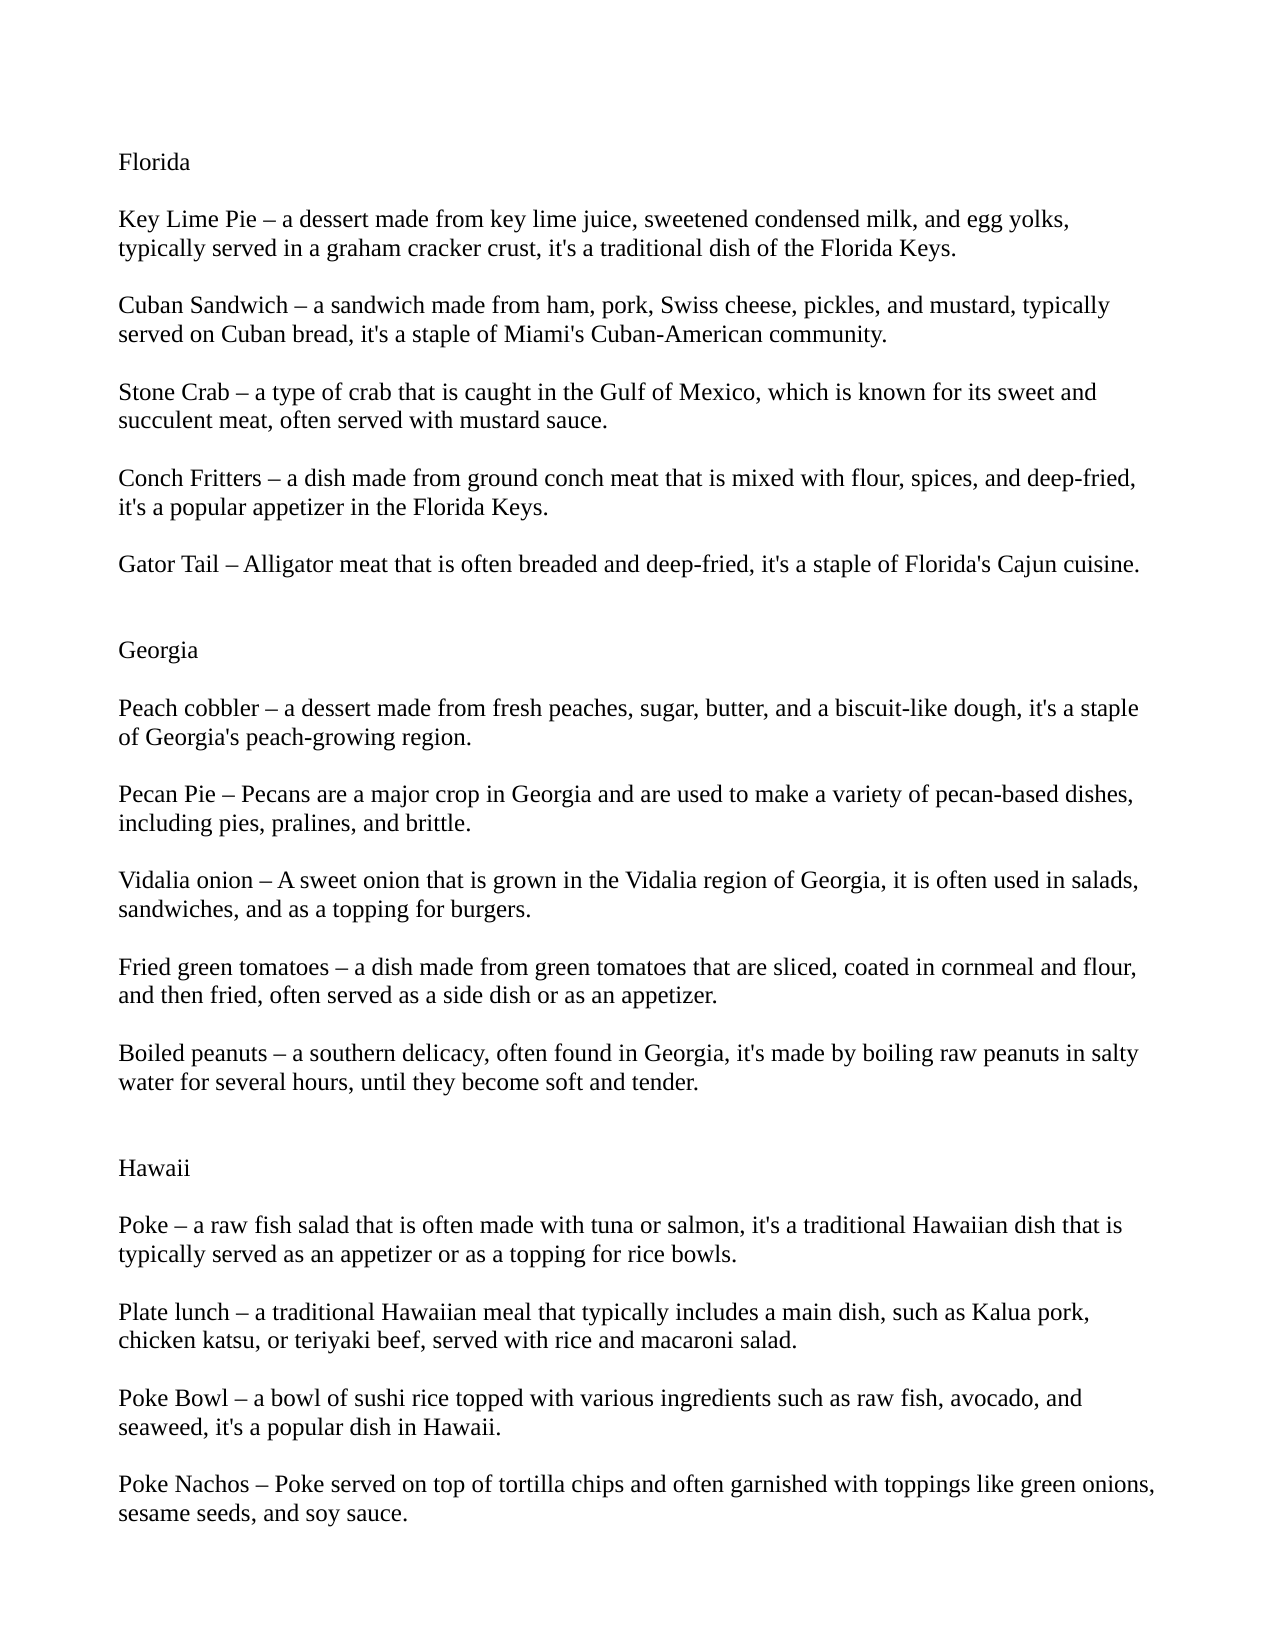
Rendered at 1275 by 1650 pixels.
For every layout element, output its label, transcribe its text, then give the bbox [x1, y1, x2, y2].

text Poke – a raw fish salad that is often made with tuna or salmon, it's a traditional Hawaiian dish that is typically served as an appetizer or as a topping for rice bowls. [118, 1211, 1157, 1268]
text Key Lime Pie – a dessert made from key lime juice, sweetened condensed milk, and egg yolks, typically served in a graham cracker crust, it's a traditional dish of the Florida Keys. [118, 204, 1157, 262]
text Poke Nachos – Poke served on top of tortilla chips and often garnished with toppings like green onions, sesame seeds, and soy sauce. [118, 1469, 1157, 1527]
text Conch Fritters – a dish made from ground conch meat that is mixed with flour, spices, and deep-fried, it's a popular appetizer in the Florida Keys. [118, 463, 1157, 521]
text Cuban Sandwich – a sandwich made from ham, pork, Swiss cheese, pickles, and mustard, typically served on Cuban bread, it's a staple of Miami's Cuban-American community. [118, 291, 1157, 348]
text Hawaii [118, 1153, 1157, 1182]
text Fried green tomatoes – a dish made from green tomatoes that are sliced, coated in cornmeal and flour, and then fried, often served as a side dish or as an appetizer. [118, 952, 1157, 1009]
text Stone Crab – a type of crab that is caught in the Gulf of Mexico, which is known for its sweet and succulent meat, often served with mustard sauce. [118, 377, 1157, 434]
text Vidalia onion – A sweet onion that is grown in the Vidalia region of Georgia, it is often used in salads, sandwiches, and as a topping for burgers. [118, 866, 1157, 923]
text Boiled peanuts – a southern delicacy, often found in Georgia, it's made by boiling raw peanuts in salty water for several hours, until they become soft and tender. [118, 1038, 1157, 1096]
text Gator Tail – Alligator meat that is often breaded and deep-fried, it's a staple of Florida's Cajun cuisine. [118, 549, 1157, 578]
text Peach cobbler – a dessert made from fresh peaches, sugar, butter, and a biscuit-like dough, it's a staple of Georgia's peach-growing region. [118, 693, 1157, 751]
text Pecan Pie – Pecans are a major crop in Georgia and are used to make a variety of pecan-based dishes, including pies, pralines, and brittle. [118, 779, 1157, 837]
text Georgia [118, 636, 1157, 664]
text Florida [118, 147, 1157, 176]
text Poke Bowl – a bowl of sushi rice topped with various ingredients such as raw fish, avocado, and seaweed, it's a popular dish in Hawaii. [118, 1383, 1157, 1441]
text Plate lunch – a traditional Hawaiian meal that typically includes a main dish, such as Kalua pork, chicken katsu, or teriyaki beef, served with rice and macaroni salad. [118, 1297, 1157, 1354]
